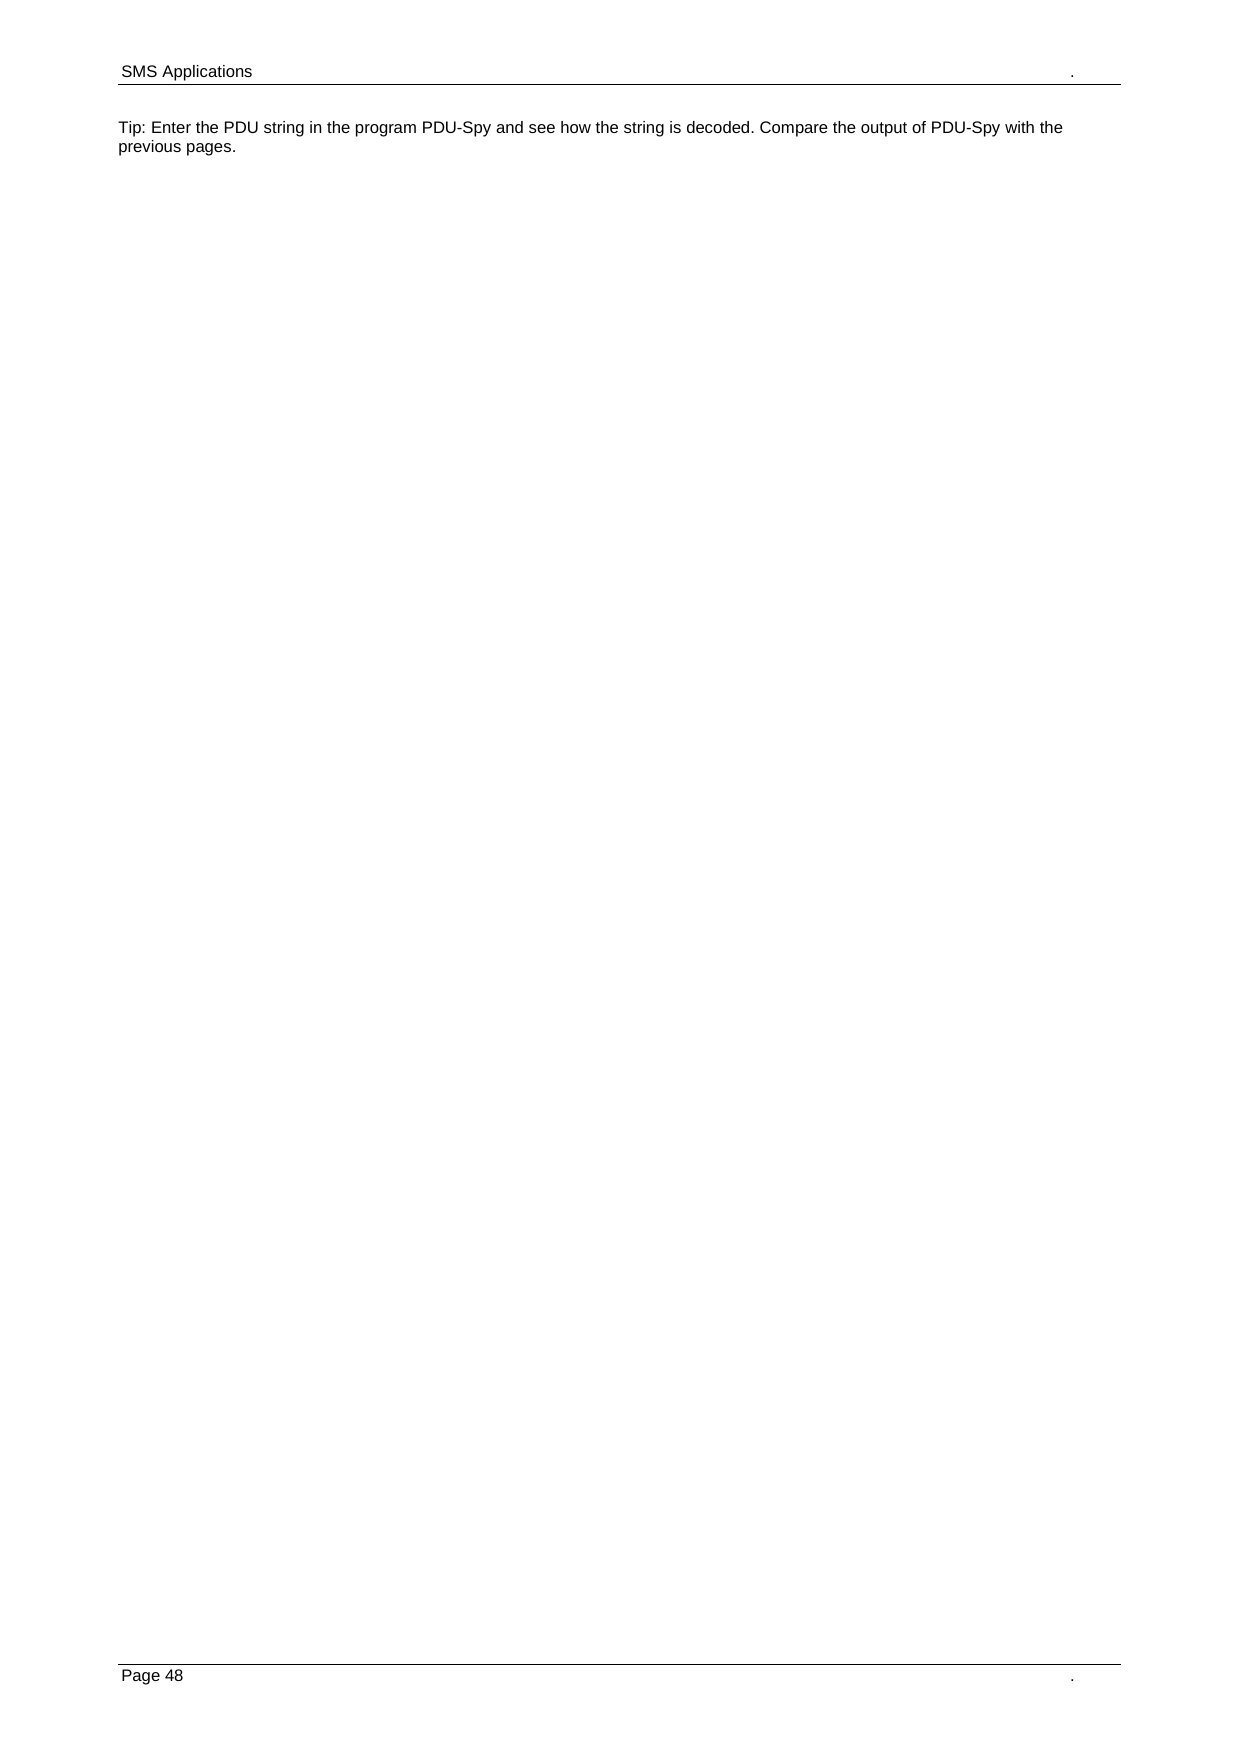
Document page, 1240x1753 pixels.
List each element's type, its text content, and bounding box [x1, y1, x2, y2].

text Tip: Enter the PDU string in the program PDU-Spy and see how the string is decoded. Compare the output of PDU-Spy with the previous pages. [118, 118, 1121, 156]
